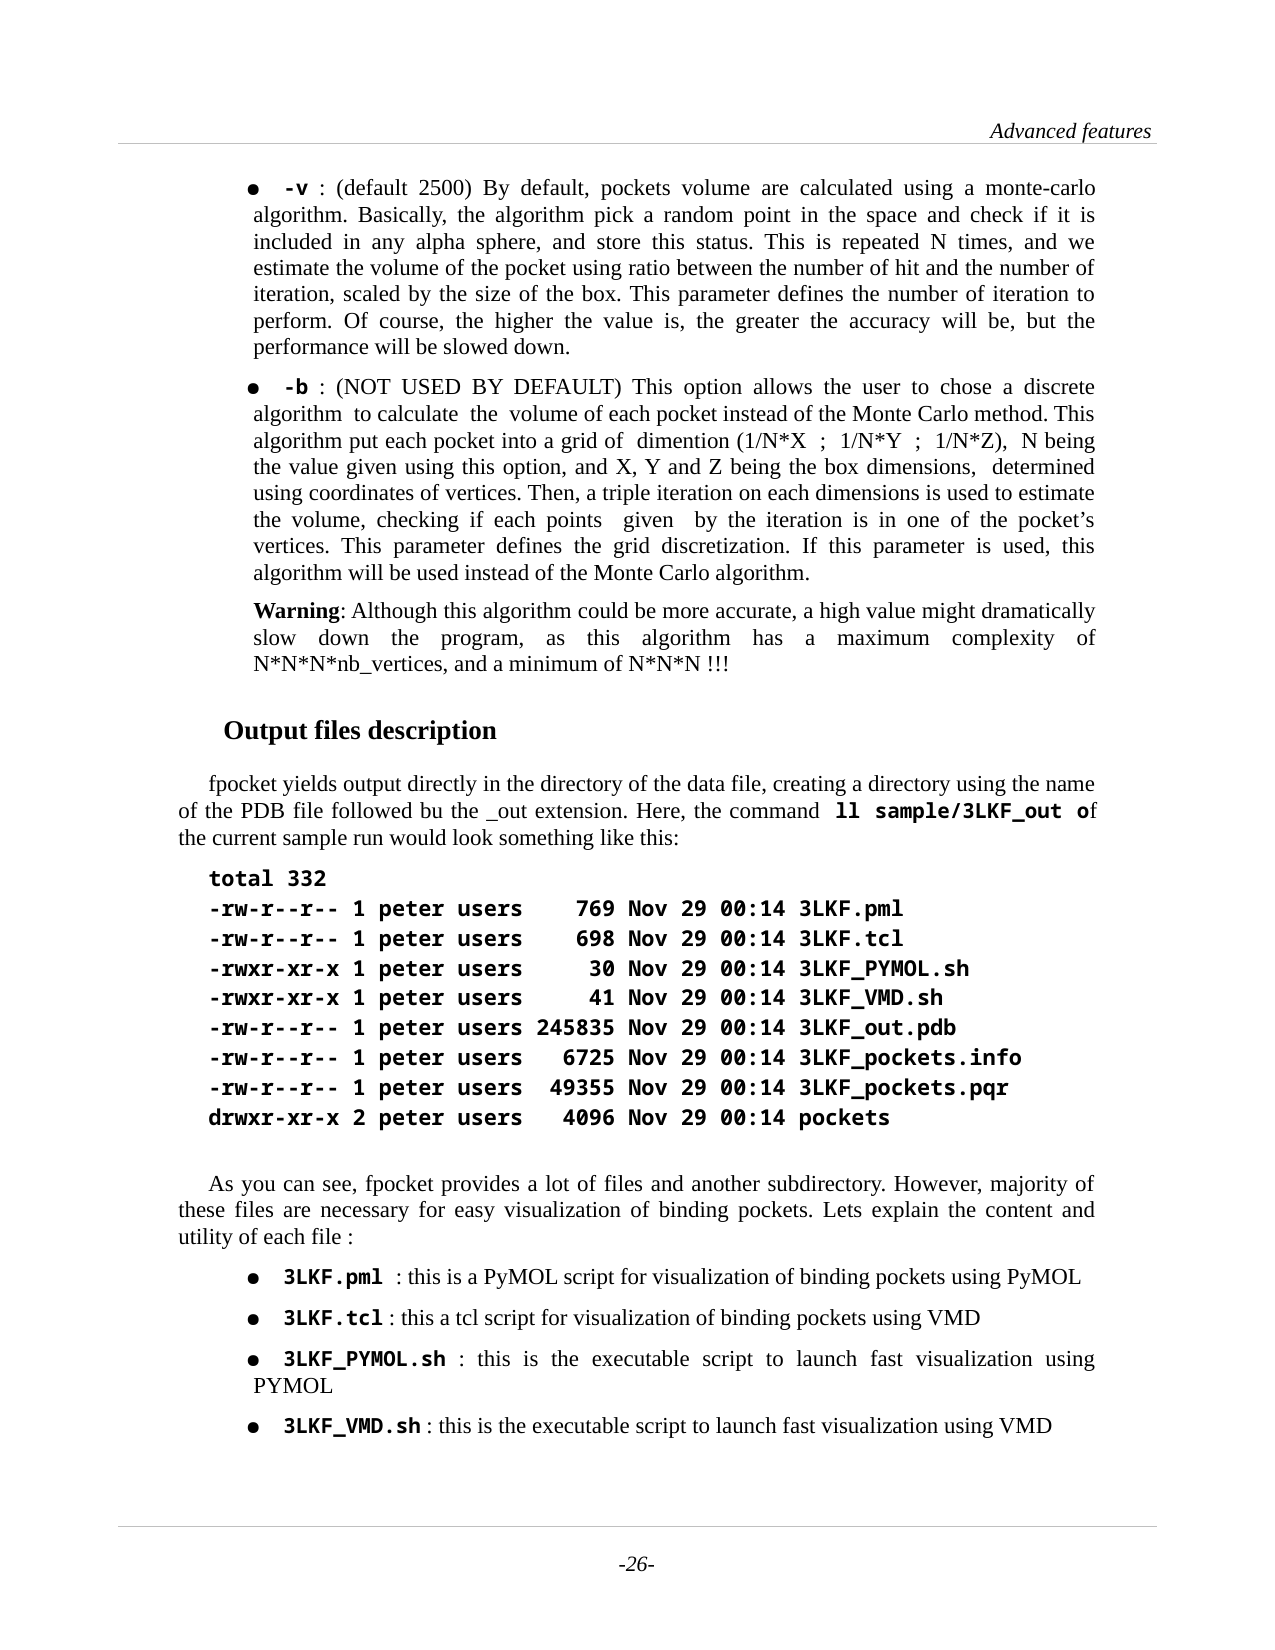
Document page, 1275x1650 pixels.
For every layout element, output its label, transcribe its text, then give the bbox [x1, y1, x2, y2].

text -rw-r--r-- 1 peter users 49355 Nov 29 00:14 3LKF_pockets.pqr [208, 1072, 1157, 1102]
text -rw-r--r-- 1 peter users 769 Nov 29 00:14 3LKF.pml [208, 893, 1157, 923]
list 3LKF.pml : this is a PyMOL script for visualization of binding pockets using PyMOL [216, 1262, 1097, 1290]
text drwxr-xr-x 2 peter users 4096 Nov 29 00:14 pockets [208, 1102, 1157, 1131]
text As you can see, fpocket provides a lot of files and another subdirectory. However, majority of these files are necessary for easy visualization of binding pockets. Lets explain the content and utility of each file : [178, 1170, 1097, 1249]
list -v : (default 2500) By default, pockets volume are calculated using a monte-carlo algorithm. Basically, the algorithm pick a random point in the space and check if it is included in any alpha sphere, and store this status. This is repeated N times, and we estimate the volume of the pocket using ratio between the number of hit and the number of iteration, scaled by the size of the box. This parameter defines the number of iteration to perform. Of course, the higher the value is, the greater the accuracy will be, but the performance will be slowed down. [216, 173, 1097, 359]
text -rw-r--r-- 1 peter users 245835 Nov 29 00:14 3LKF_out.pdb [208, 1012, 1157, 1042]
list 3LKF.tcl : this a tcl script for visualization of binding pockets using VMD [216, 1303, 1097, 1331]
text -rwxr-xr-x 1 peter users 41 Nov 29 00:14 3LKF_VMD.sh [208, 982, 1157, 1012]
list 3LKF_VMD.sh : this is the executable script to launch fast visualization using VMD [216, 1411, 1097, 1439]
text -rw-r--r-- 1 peter users 6725 Nov 29 00:14 3LKF_pockets.info [208, 1042, 1157, 1072]
text -rwxr-xr-x 1 peter users 30 Nov 29 00:14 3LKF_PYMOL.sh [208, 953, 1157, 982]
text -rw-r--r-- 1 peter users 698 Nov 29 00:14 3LKF.tcl [208, 923, 1157, 953]
text fpocket yields output directly in the directory of the data file, creating a directory using the name of the PDB file followed bu the _out extension. Here, the command ll sample/3LKF_out of the current sample run would look something like this: [178, 769, 1097, 851]
list 3LKF_PYMOL.sh : this is the executable script to launch fast visualization using PYMOL [216, 1344, 1097, 1398]
subtitle Output files description [223, 714, 1157, 746]
text total 332 [208, 863, 1157, 893]
list Warning: Although this algorithm could be more accurate, a high value might dramatically slow down the program, as this algorithm has a maximum complexity of N*N*N*nb_vertices, and a minimum of N*N*N !!! [216, 597, 1097, 676]
list -b : (NOT USED BY DEFAULT) This option allows the user to chose a discrete algorithm to calculate the volume of each pocket instead of the Monte Carlo method. This algorithm put each pocket into a grid of dimention (1/N*X ; 1/N*Y ; 1/N*Z), N being the value given using this option, and X, Y and Z being the box dimensions, determined using coordinates of vertices. Then, a triple iteration on each dimensions is used to estimate the volume, checking if each points given by the iteration is in one of the pocket’s vertices. This parameter defines the grid discretization. If this parameter is used, this algorithm will be used instead of the Monte Carlo algorithm. [216, 372, 1097, 585]
